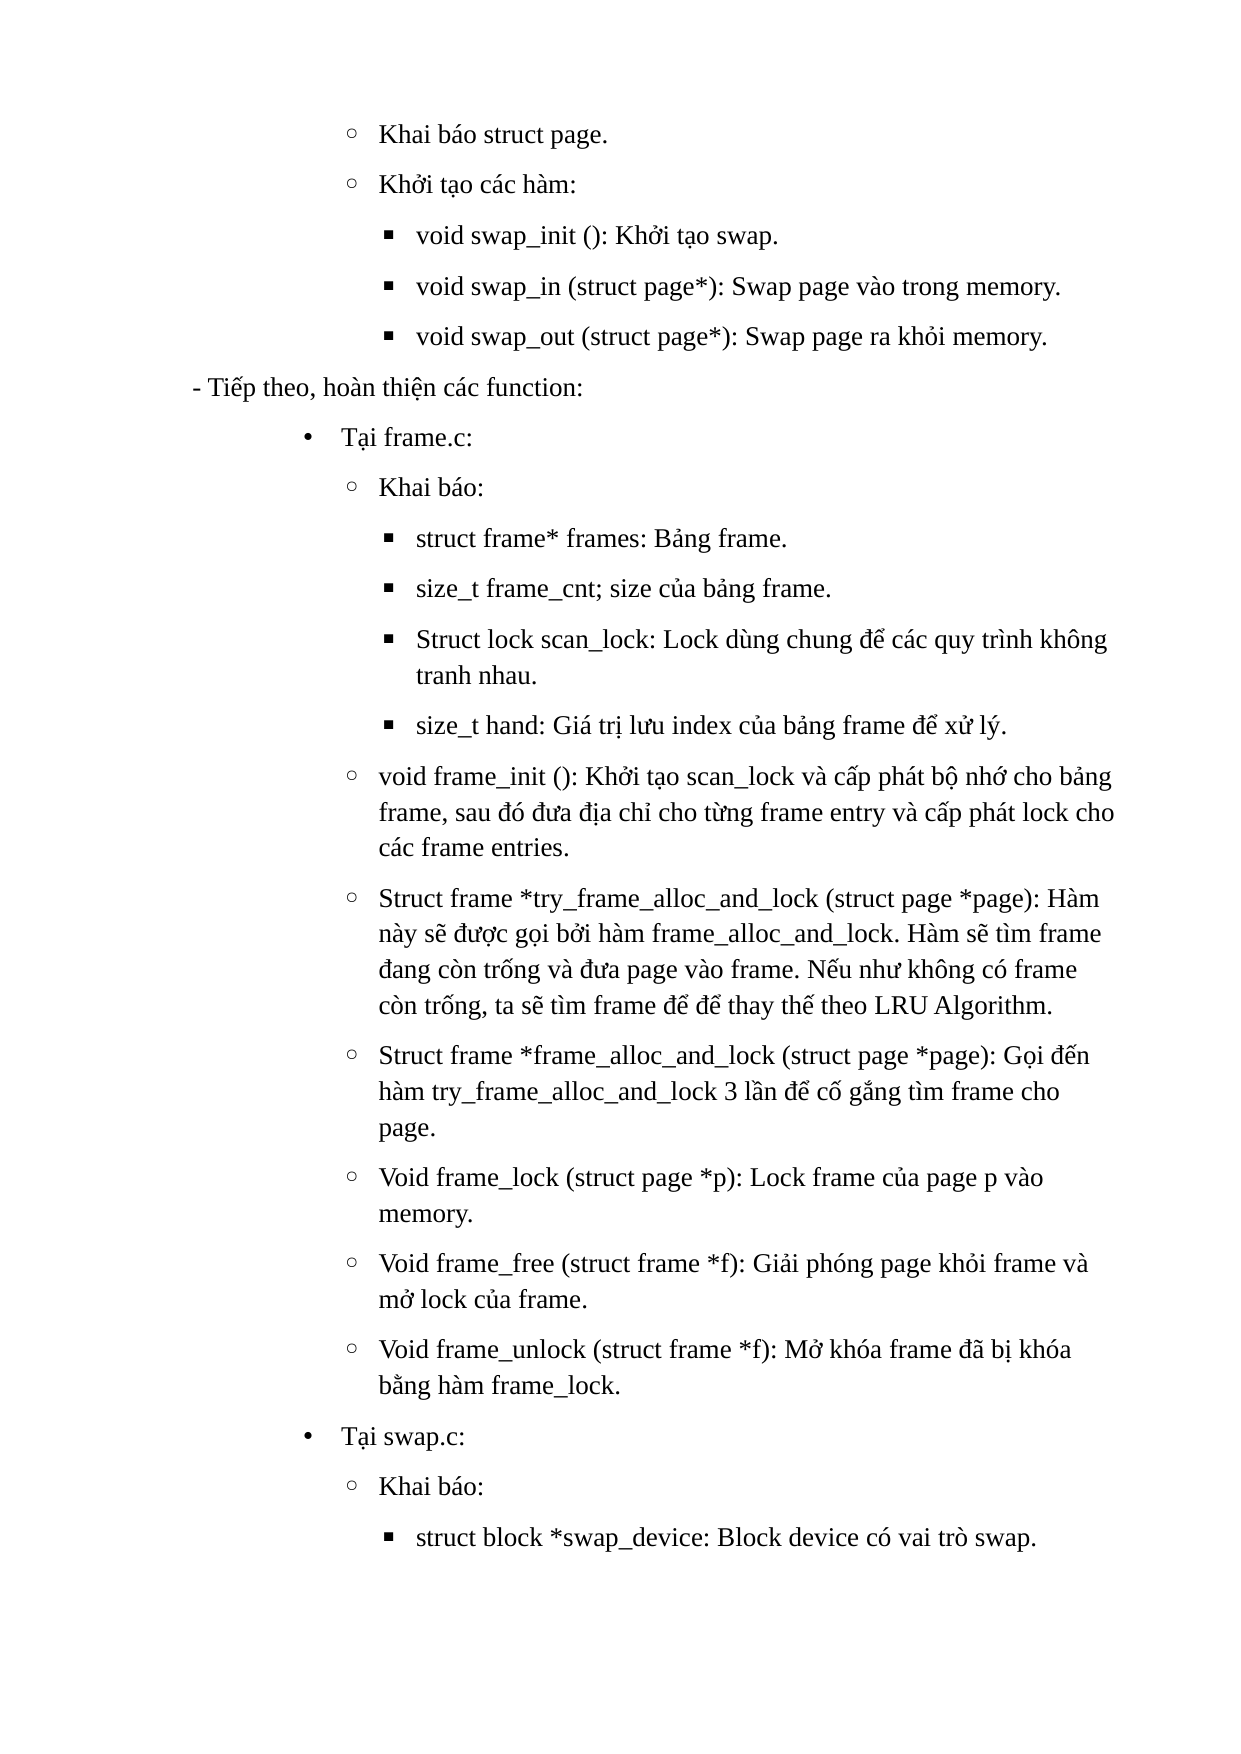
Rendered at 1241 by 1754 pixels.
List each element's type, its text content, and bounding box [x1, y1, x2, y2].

list void swap_init (): Khởi tạo swap. [378, 219, 1122, 250]
list size_t hand: Giá trị lưu index của bảng frame để xử lý. [378, 709, 1122, 741]
list void swap_out (struct page*): Swap page ra khỏi memory. [378, 320, 1122, 351]
list struct block *swap_device: Block device có vai trò swap. [378, 1521, 1122, 1552]
list struct frame* frames: Bảng frame. [378, 522, 1122, 553]
list Void frame_lock (struct page *p): Lock frame của page p vào memory. [341, 1161, 1122, 1228]
list Struct lock scan_lock: Lock dùng chung để các quy trình không tranh nhau. [378, 623, 1122, 690]
list size_t frame_cnt; size của bảng frame. [378, 573, 1122, 604]
list void frame_init (): Khởi tạo scan_lock và cấp phát bộ nhớ cho bảng frame, sau đó đưa địa chỉ cho từng frame entry và cấp phát lock cho các frame entries. [341, 760, 1122, 862]
list Khai báo struct page. [341, 118, 1122, 149]
text - Tiếp theo, hoàn thiện các function: [118, 371, 1122, 402]
list Tại frame.c: [303, 421, 1122, 452]
list Void frame_unlock (struct frame *f): Mở khóa frame đã bị khóa bằng hàm frame_lock. [341, 1333, 1122, 1400]
list Khai báo: [341, 472, 1122, 503]
list Struct frame *frame_alloc_and_lock (struct page *page): Gọi đến hàm try_frame_alloc_and_lock 3 lần để cố gắng tìm frame cho page. [341, 1039, 1122, 1142]
list Tại swap.c: [303, 1419, 1122, 1451]
list void swap_in (struct page*): Swap page vào trong memory. [378, 270, 1122, 301]
list Void frame_free (struct frame *f): Giải phóng page khỏi frame và mở lock của frame. [341, 1247, 1122, 1314]
list Struct frame *try_frame_alloc_and_lock (struct page *page): Hàm này sẽ được gọi bởi hàm frame_alloc_and_lock. Hàm sẽ tìm frame đang còn trống và đưa page vào frame. Nếu như không có frame còn trống, ta sẽ tìm frame để để thay thế theo LRU Algorithm. [341, 882, 1122, 1020]
list Khai báo: [341, 1470, 1122, 1501]
list Khởi tạo các hàm: [341, 169, 1122, 200]
